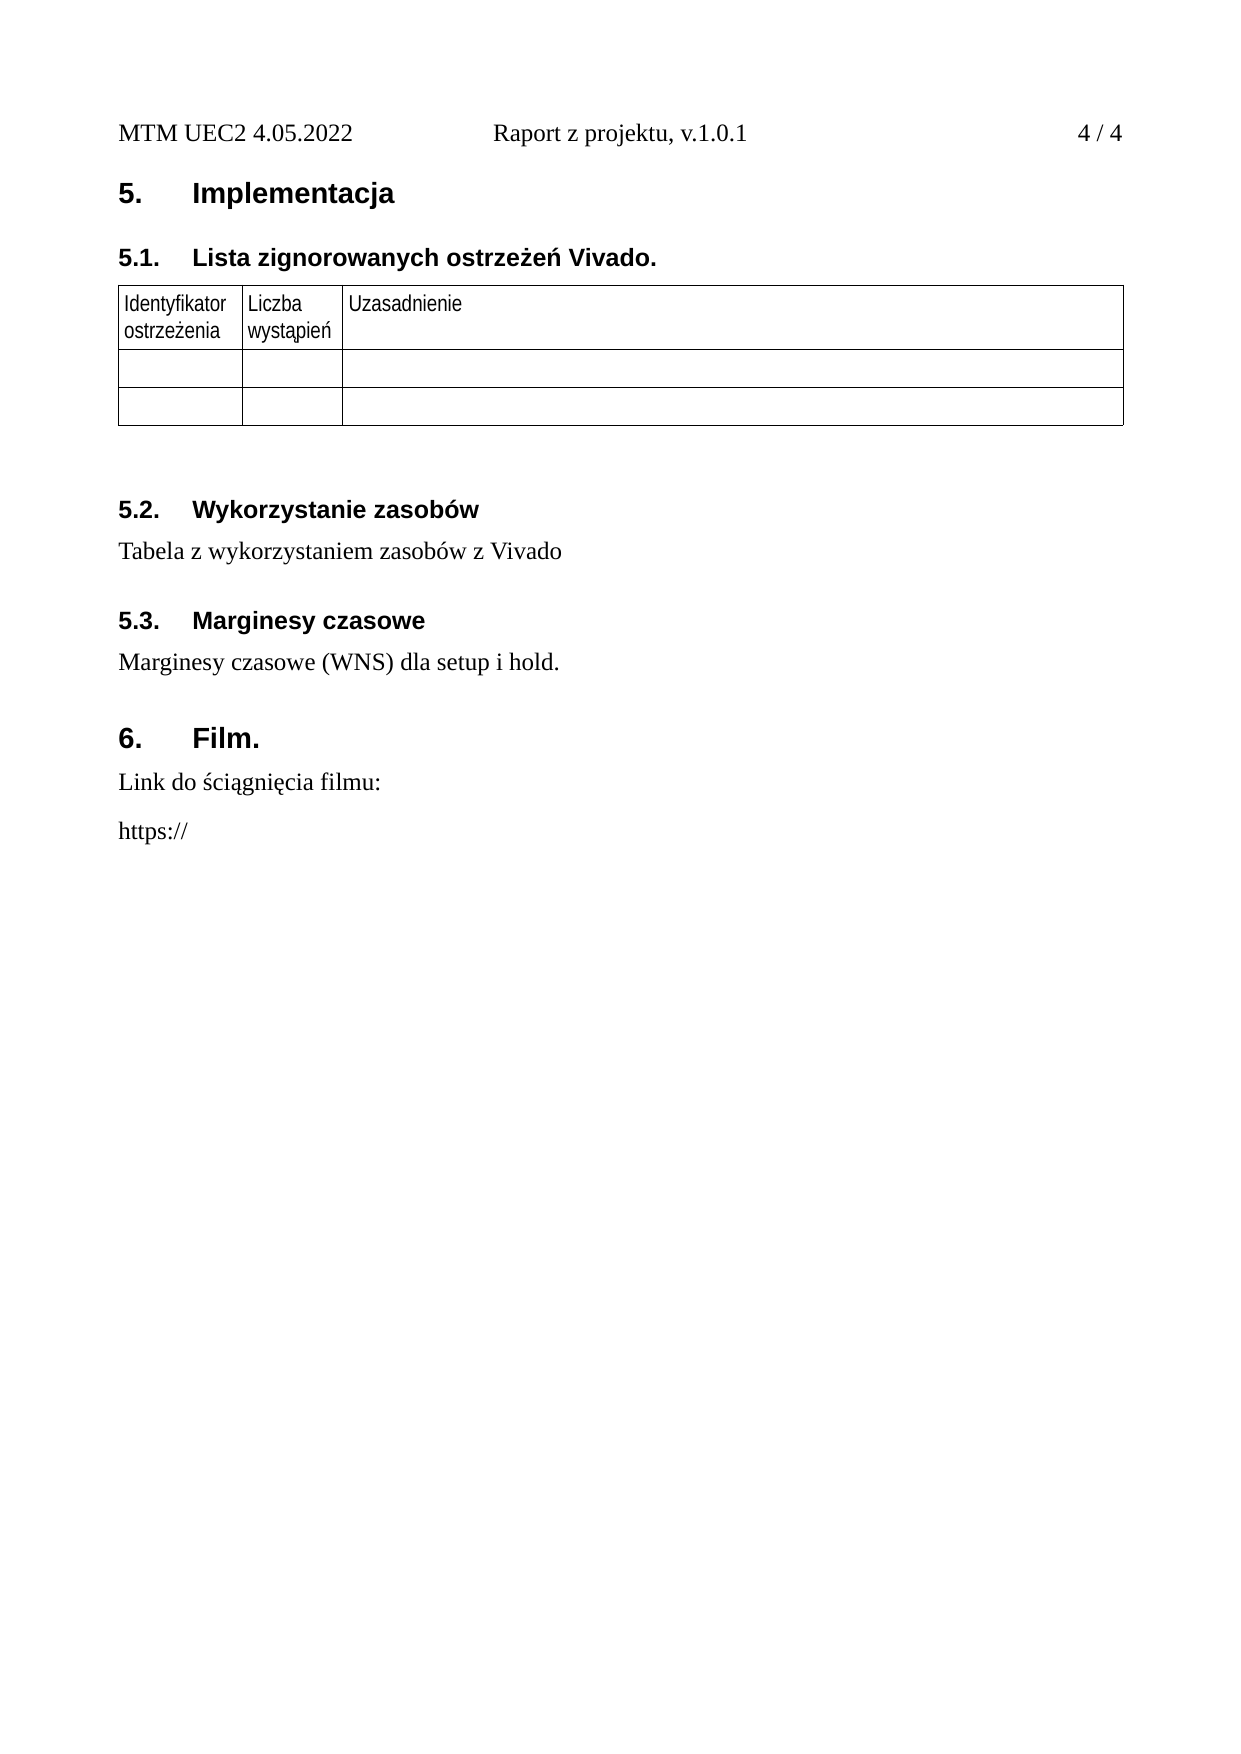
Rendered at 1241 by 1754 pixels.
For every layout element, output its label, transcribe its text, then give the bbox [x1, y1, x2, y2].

subtitle Lista zignorowanych ostrzeżeń Vivado. [118, 243, 1122, 272]
text Tabela z wykorzystaniem zasobów z Vivado [118, 536, 1122, 564]
subtitle Marginesy czasowe [118, 606, 1122, 634]
table_header Liczba wystąpień [243, 286, 342, 349]
table_header Identyfikator ostrzeżenia [119, 286, 242, 349]
text https:// [118, 816, 1122, 845]
table_cell [343, 350, 1123, 387]
text Marginesy czasowe (WNS) dla setup i hold. [118, 647, 1122, 676]
table_cell [243, 350, 342, 387]
table_cell [343, 388, 1123, 424]
text Link do ściągnięcia filmu: [118, 767, 1122, 796]
subtitle Implementacja [118, 176, 1122, 210]
table_cell [119, 350, 242, 387]
table_header Uzasadnienie [343, 286, 1123, 349]
table_cell [243, 388, 342, 424]
table_cell [119, 388, 242, 424]
subtitle Wykorzystanie zasobów [118, 494, 1122, 523]
subtitle Film. [118, 721, 1122, 754]
